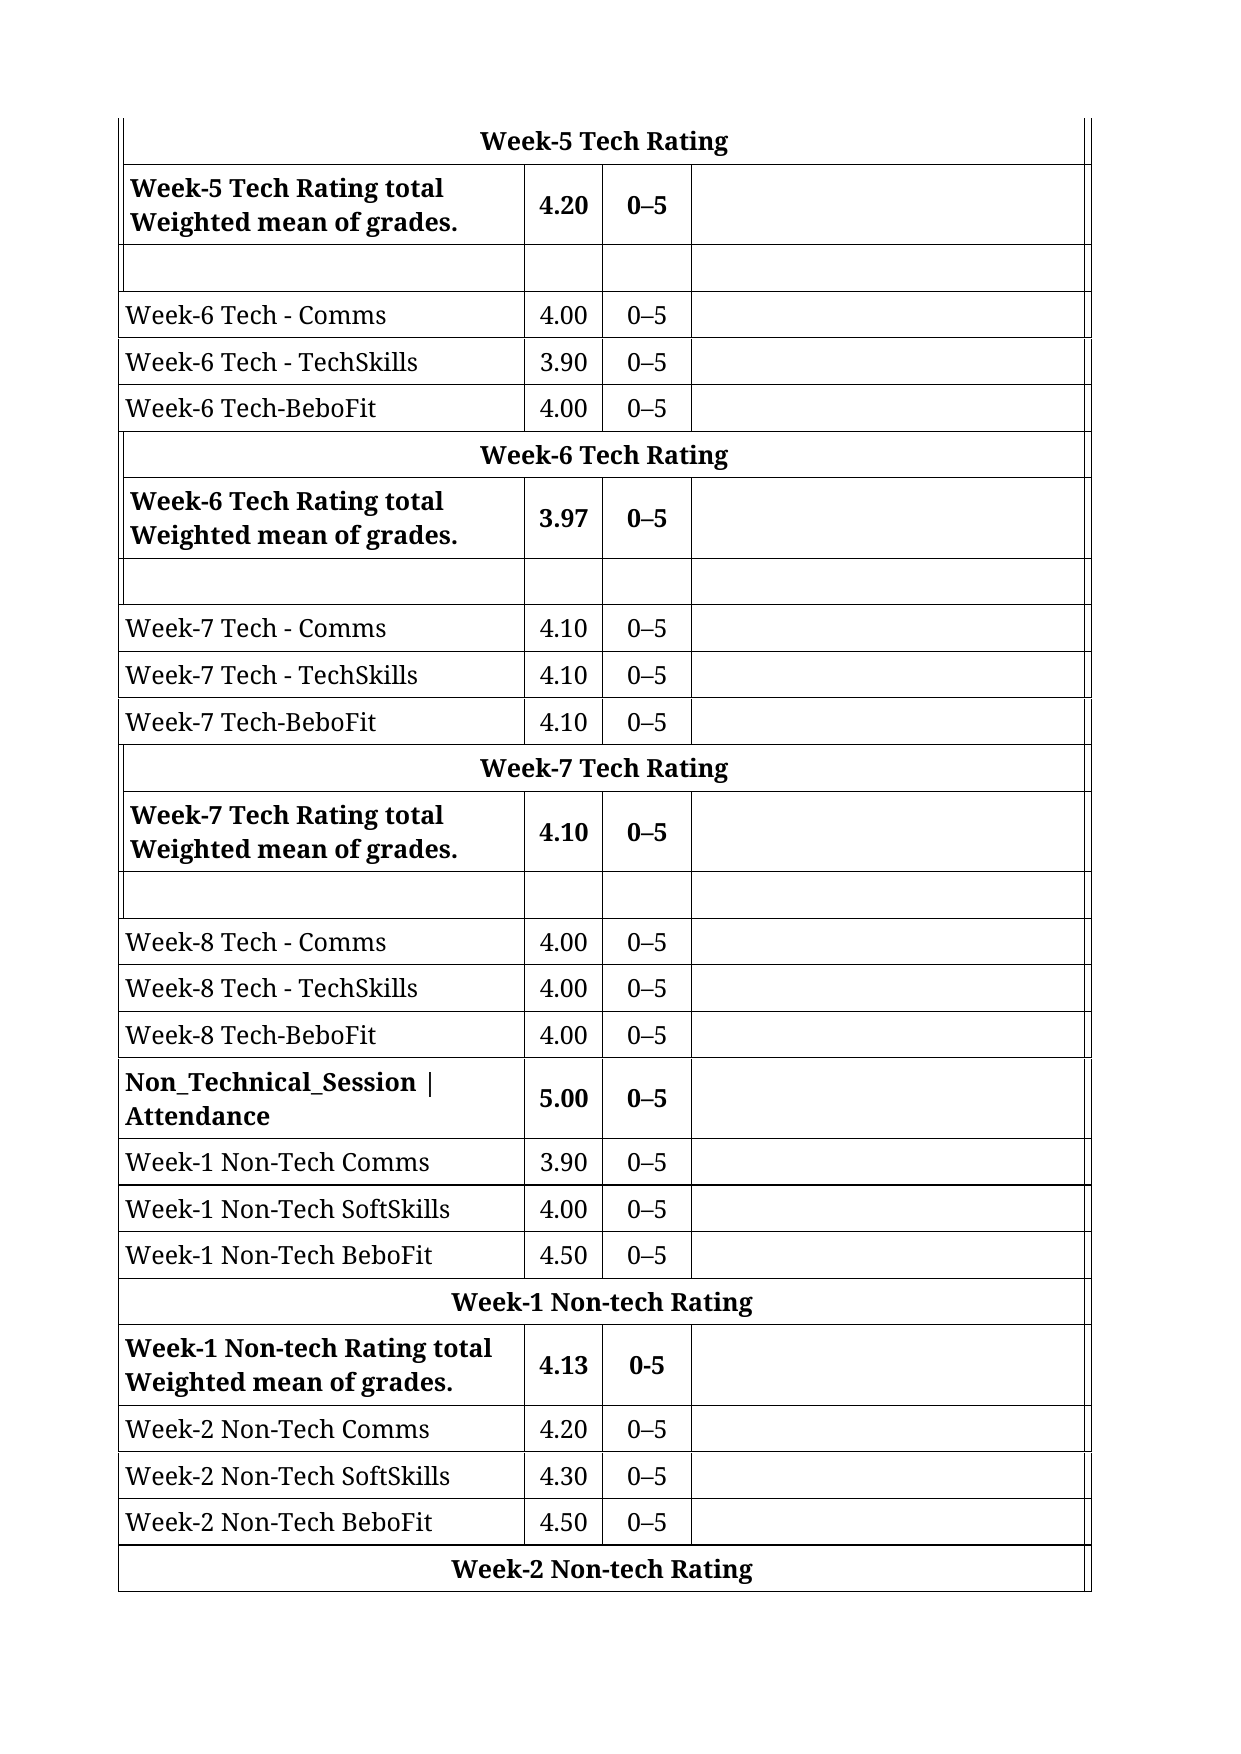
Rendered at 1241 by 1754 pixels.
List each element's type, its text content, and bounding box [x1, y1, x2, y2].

table_cell Week-7 Tech Rating [124, 745, 1084, 791]
table_cell Week-8 Tech - Comms [119, 919, 524, 964]
table_cell [1085, 1059, 1091, 1138]
table_cell 0–5 [603, 1499, 691, 1544]
table_cell 0–5 [603, 1139, 691, 1184]
table_cell [1085, 872, 1091, 918]
table_cell [692, 245, 1084, 291]
table_cell [124, 559, 524, 604]
table_cell [1085, 1406, 1091, 1451]
table_cell [124, 872, 524, 918]
table_cell 3.90 [525, 339, 602, 384]
table_cell 4.50 [525, 1499, 602, 1544]
table_cell [692, 1059, 1084, 1138]
table_cell [603, 245, 691, 291]
table_cell [525, 872, 602, 918]
table_cell Week-7 Tech - TechSkills [119, 652, 524, 697]
table_cell Week-6 Tech-BeboFit [119, 385, 524, 431]
table_cell [1085, 245, 1091, 291]
table_cell Week-6 Tech Rating total Weighted mean of grades. [124, 478, 524, 558]
table_cell [692, 652, 1084, 697]
table_cell [1085, 699, 1091, 744]
table_cell 0–5 [603, 292, 691, 337]
table_cell [1085, 385, 1091, 431]
table_cell 0–5 [603, 478, 691, 558]
table_cell 4.10 [525, 792, 602, 871]
table_cell Week-1 Non-Tech SoftSkills [119, 1186, 524, 1231]
table_cell 0–5 [603, 165, 691, 244]
table_cell 0–5 [603, 385, 691, 431]
table_cell [525, 245, 602, 291]
table_cell Week-2 Non-tech Rating [119, 1546, 1084, 1591]
table_cell [603, 559, 691, 604]
table_cell [1085, 1453, 1091, 1498]
table_cell 0–5 [603, 699, 691, 744]
table_cell [1085, 118, 1091, 164]
table_cell [692, 1325, 1084, 1405]
table_cell [692, 699, 1084, 744]
table_cell Non_Technical_Session | Attendance [119, 1059, 524, 1138]
table_cell 5.00 [525, 1059, 602, 1138]
table_cell Week-5 Tech Rating [124, 118, 1084, 164]
table_cell 4.10 [525, 652, 602, 697]
table_cell [1085, 1279, 1091, 1324]
table_cell 4.20 [525, 1406, 602, 1451]
table_cell 0–5 [603, 1059, 691, 1138]
table_cell 4.13 [525, 1325, 602, 1405]
table_cell [119, 118, 123, 244]
table_cell [119, 559, 123, 604]
table_cell [119, 745, 123, 871]
table_cell [692, 605, 1084, 651]
table_cell 4.00 [525, 1012, 602, 1057]
table_cell [603, 872, 691, 918]
table_cell Week-1 Non-tech Rating [119, 1279, 1084, 1324]
table_cell [692, 792, 1084, 871]
table_cell Week-1 Non-Tech Comms [119, 1139, 524, 1184]
table_cell 0–5 [603, 919, 691, 964]
table_cell Week-2 Non-Tech SoftSkills [119, 1453, 524, 1498]
table_cell [124, 245, 524, 291]
table_cell 4.00 [525, 919, 602, 964]
table_cell [1085, 1012, 1091, 1057]
table_cell 0–5 [603, 1453, 691, 1498]
table_cell [692, 339, 1084, 384]
table_cell [692, 1499, 1084, 1544]
table_cell Week-8 Tech-BeboFit [119, 1012, 524, 1057]
table_cell [1085, 559, 1091, 604]
table_cell Week-1 Non-tech Rating total Weighted mean of grades. [119, 1325, 524, 1405]
table_cell 4.50 [525, 1232, 602, 1278]
table_cell [1085, 965, 1091, 1011]
table_cell [1085, 1546, 1091, 1591]
table_cell 4.10 [525, 699, 602, 744]
table_cell [692, 872, 1084, 918]
table_cell [1085, 1232, 1091, 1278]
table_cell 0–5 [603, 605, 691, 651]
table_cell 4.00 [525, 965, 602, 1011]
table_cell Week-2 Non-Tech BeboFit [119, 1499, 524, 1544]
table_cell [692, 559, 1084, 604]
table_cell 4.00 [525, 385, 602, 431]
table_cell 0–5 [603, 652, 691, 697]
table_cell 0–5 [603, 339, 691, 384]
table_cell [1085, 919, 1091, 964]
table_cell [1085, 1325, 1091, 1405]
table_cell 4.00 [525, 292, 602, 337]
table_cell Week-8 Tech - TechSkills [119, 965, 524, 1011]
table_cell [1085, 478, 1091, 558]
table_cell 4.00 [525, 1186, 602, 1231]
table_cell [692, 478, 1084, 558]
table_cell 0-5 [603, 1325, 691, 1405]
table_cell Week-6 Tech - Comms [119, 292, 524, 337]
table_cell Week-1 Non-Tech BeboFit [119, 1232, 524, 1278]
table_cell [1085, 339, 1091, 384]
table_cell [692, 165, 1084, 244]
table_cell [692, 1453, 1084, 1498]
table_cell 0–5 [603, 1186, 691, 1231]
table_cell [1085, 1139, 1091, 1184]
table_cell [1085, 292, 1091, 337]
table_cell [692, 1186, 1084, 1231]
table_cell Week-6 Tech Rating [124, 432, 1084, 477]
table_cell [1085, 1499, 1091, 1544]
table_cell [1085, 1186, 1091, 1231]
table_cell [1085, 165, 1091, 244]
table_cell 4.10 [525, 605, 602, 651]
table_cell 0–5 [603, 1406, 691, 1451]
table_cell [692, 919, 1084, 964]
table_cell [692, 1406, 1084, 1451]
table_cell Week-5 Tech Rating total Weighted mean of grades. [124, 165, 524, 244]
table_cell [1085, 432, 1091, 477]
table_cell [692, 292, 1084, 337]
table_cell [1085, 745, 1091, 791]
table_cell [692, 1232, 1084, 1278]
table_cell [692, 1012, 1084, 1057]
table_cell 3.97 [525, 478, 602, 558]
table_cell 4.20 [525, 165, 602, 244]
table_cell [692, 1139, 1084, 1184]
table_cell 4.30 [525, 1453, 602, 1498]
table_cell 0–5 [603, 1232, 691, 1278]
table_cell [1085, 652, 1091, 697]
table_cell [1085, 605, 1091, 651]
table_cell [119, 245, 123, 291]
table_cell [692, 965, 1084, 1011]
table_cell Week-7 Tech-BeboFit [119, 699, 524, 744]
table_cell Week-2 Non-Tech Comms [119, 1406, 524, 1451]
table_cell Week-7 Tech Rating total Weighted mean of grades. [124, 792, 524, 871]
table_cell [525, 559, 602, 604]
table_cell [1085, 792, 1091, 871]
table_cell [692, 385, 1084, 431]
table_cell [119, 432, 123, 558]
table_cell 0–5 [603, 1012, 691, 1057]
table_cell [119, 872, 123, 918]
table_cell 0–5 [603, 792, 691, 871]
table_cell 0–5 [603, 965, 691, 1011]
table_cell 3.90 [525, 1139, 602, 1184]
table_cell Week-6 Tech - TechSkills [119, 339, 524, 384]
table_cell Week-7 Tech - Comms [119, 605, 524, 651]
